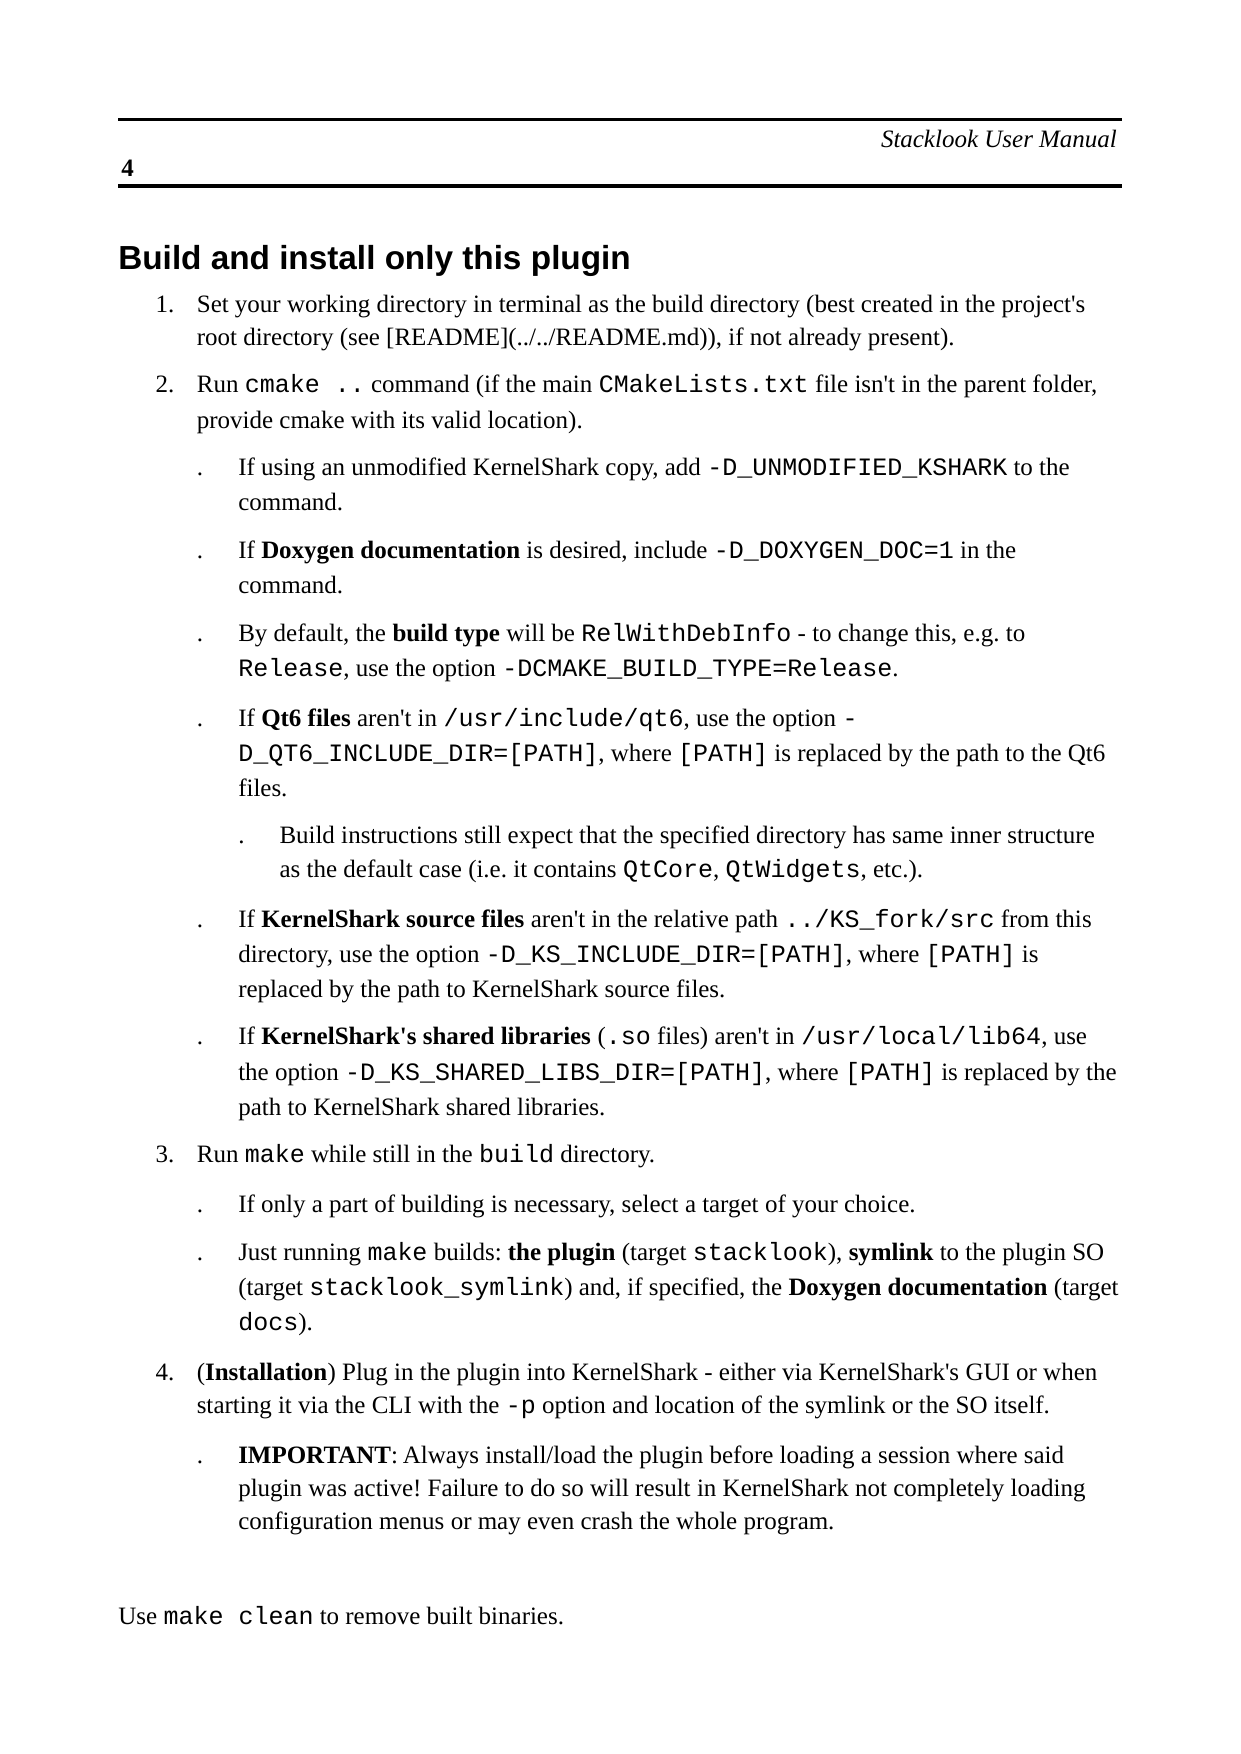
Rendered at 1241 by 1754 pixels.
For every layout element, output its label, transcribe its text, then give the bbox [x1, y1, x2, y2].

list If Doxygen documentation is desired, include -D_DOXYGEN_DOC=1 in the command. [197, 535, 1122, 599]
list If using an unmodified KernelShark copy, add -D_UNMODIFIED_KSHARK to the command. [197, 452, 1122, 516]
text Use make clean to remove built binaries. [118, 1601, 1122, 1632]
list Build instructions still expect that the specified directory has same inner structure as the default case (i.e. it contains QtCore, QtWidgets, etc.). [238, 821, 1122, 884]
list (Installation) Plug in the plugin into KernelShark - either via KernelShark's GUI or when starting it via the CLI with the -p option and location of the symlink or the SO itself. [155, 1357, 1122, 1421]
list If KernelShark source files aren't in the relative path ../KS_fork/src from this directory, use the option -D_KS_INCLUDE_DIR=[PATH], where [PATH] is replaced by the path to KernelShark source files. [197, 904, 1122, 1003]
list Just running make builds: the plugin (target stacklook), symlink to the plugin SO (target stacklook_symlink) and, if specified, the Doxygen documentation (target docs). [197, 1237, 1122, 1338]
list Set your working directory in terminal as the build directory (best created in the project's root directory (see [README](../../README.md)), if not already present). [155, 289, 1122, 351]
list IMPORTANT: Always install/load the plugin before loading a session where said plugin was active! Failure to do so will result in KernelShark not completely loading configuration menus or may even crash the whole program. [197, 1440, 1122, 1535]
subtitle Build and install only this plugin [118, 238, 1122, 276]
list Run make while still in the build directory. [155, 1139, 1122, 1170]
list By default, the build type will be RelWithDebInfo - to change this, e.g. to Release, use the option -DCMAKE_BUILD_TYPE=Release. [197, 618, 1122, 684]
list Run cmake .. command (if the main CMakeLists.txt file isn't in the parent folder, provide cmake with its valid location). [155, 369, 1122, 433]
list If KernelShark's shared libraries (.so files) aren't in /usr/local/lib64, use the option -D_KS_SHARED_LIBS_DIR=[PATH], where [PATH] is replaced by the path to KernelShark shared libraries. [197, 1021, 1122, 1120]
list If Qt6 files aren't in /usr/include/qt6, use the option -D_QT6_INCLUDE_DIR=[PATH], where [PATH] is replaced by the path to the Qt6 files. [197, 703, 1122, 802]
list If only a part of building is necessary, select a target of your choice. [197, 1189, 1122, 1218]
